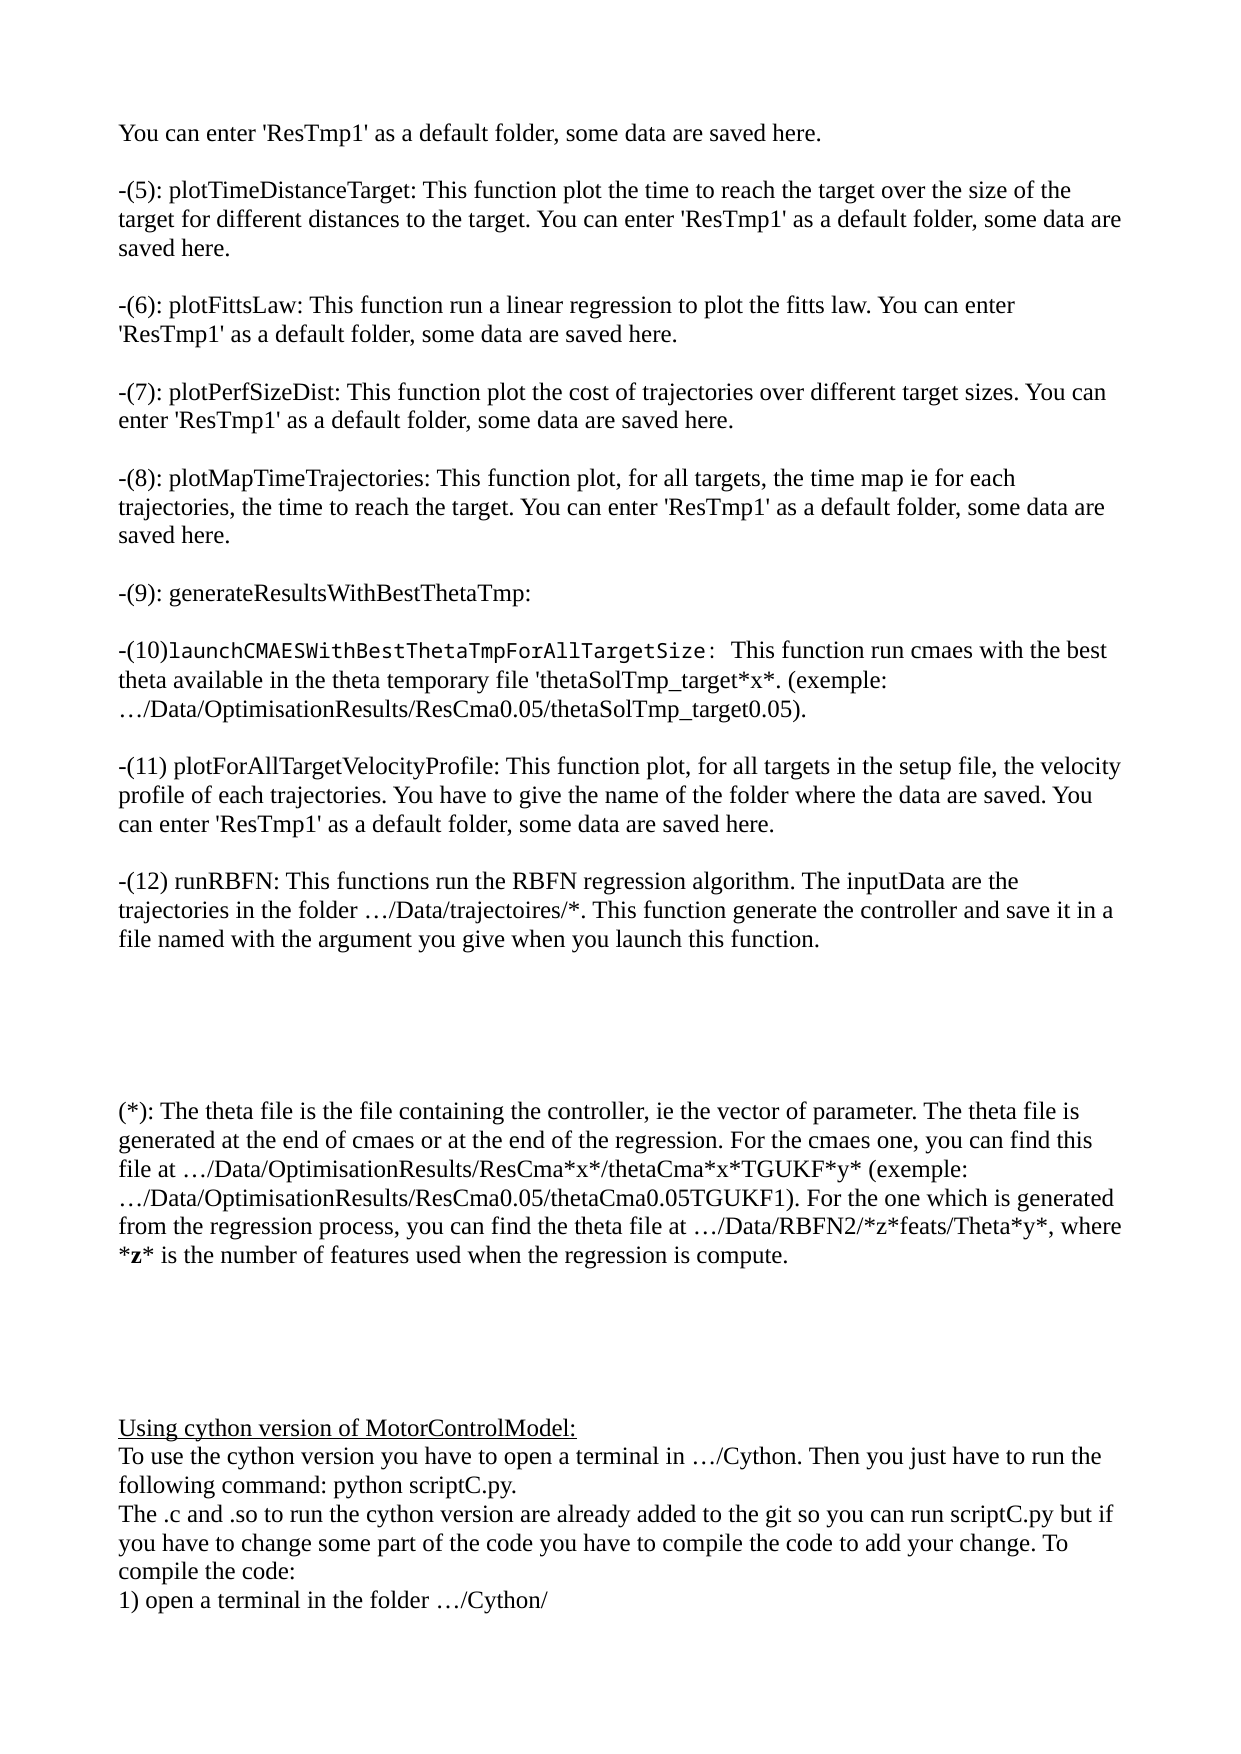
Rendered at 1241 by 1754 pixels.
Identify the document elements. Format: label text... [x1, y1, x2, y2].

text You can enter 'ResTmp1' as a default folder, some data are saved here. [118, 118, 1122, 147]
text -(7): plotPerfSizeDist: This function plot the cost of trajectories over different target sizes. You can enter 'ResTmp1' as a default folder, some data are saved here. [118, 377, 1122, 434]
text -(9): generateResultsWithBestThetaTmp: [118, 578, 1122, 607]
text -(8): plotMapTimeTrajectories: This function plot, for all targets, the time map ie for each trajectories, the time to reach the target. You can enter 'ResTmp1' as a default folder, some data are saved here. [118, 463, 1122, 549]
text -(12) runRBFN: This functions run the RBFN regression algorithm. The inputData are the trajectories in the folder …/Data/trajectoires/*. This function generate the controller and save it in a file named with the argument you give when you launch this function. [118, 866, 1122, 953]
text Using cython version of MotorControlModel: [118, 1413, 1122, 1441]
text The .c and .so to run the cython version are already added to the git so you can run scriptC.py but if you have to change some part of the code you have to compile the code to add your change. To compile the code: [118, 1499, 1122, 1585]
text -(11) plotForAllTargetVelocityProfile: This function plot, for all targets in the setup file, the velocity profile of each trajectories. You have to give the name of the folder where the data are saved. You can enter 'ResTmp1' as a default folder, some data are saved here. [118, 751, 1122, 838]
text -(6): plotFittsLaw: This function run a linear regression to plot the fitts law. You can enter 'ResTmp1' as a default folder, some data are saved here. [118, 291, 1122, 348]
text 1) open a terminal in the folder …/Cython/ [118, 1585, 1122, 1614]
text (*): The theta file is the file containing the controller, ie the vector of parameter. The theta file is generated at the end of cmaes or at the end of the regression. For the cmaes one, you can find this file at …/Data/OptimisationResults/ResCma*x*/thetaCma*x*TGUKF*y* (exemple: …/Data/OptimisationResults/ResCma0.05/thetaCma0.05TGUKF1). For the one which is generated from the regression process, you can find the theta file at …/Data/RBFN2/*z*feats/Theta*y*, where *z* is the number of features used when the regression is compute. [118, 1096, 1122, 1269]
text To use the cython version you have to open a terminal in …/Cython. Then you just have to run the following command: python scriptC.py. [118, 1441, 1122, 1499]
text -(10)launchCMAESWithBestThetaTmpForAllTargetSize: This function run cmaes with the best theta available in the theta temporary file 'thetaSolTmp_target*x*. (exemple: …/Data/OptimisationResults/ResCma0.05/thetaSolTmp_target0.05). [118, 636, 1122, 723]
text -(5): plotTimeDistanceTarget: This function plot the time to reach the target over the size of the target for different distances to the target. You can enter 'ResTmp1' as a default folder, some data are saved here. [118, 176, 1122, 262]
